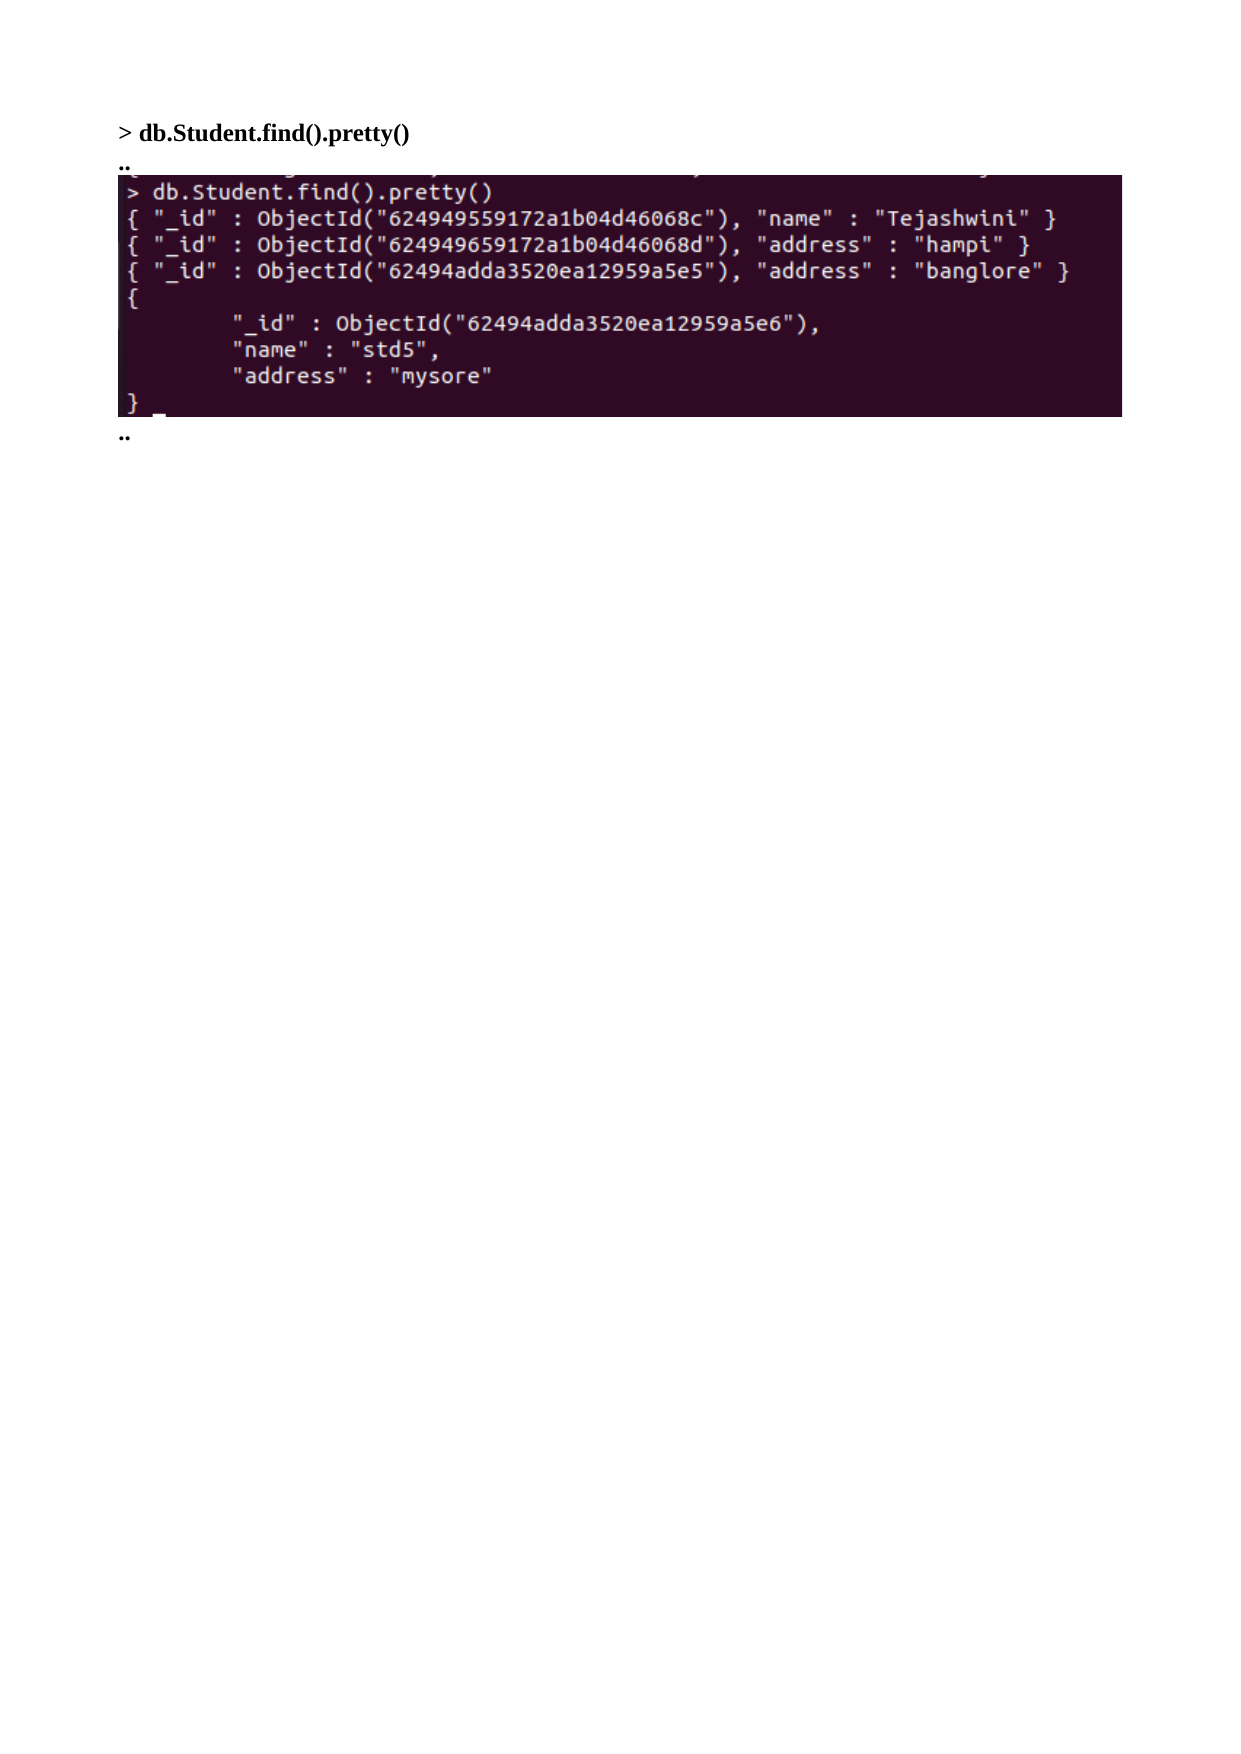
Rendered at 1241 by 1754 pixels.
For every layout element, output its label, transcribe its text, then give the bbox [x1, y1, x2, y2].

text > db.Student.find().pretty() [118, 118, 1122, 147]
text .. [118, 147, 1122, 175]
text .. [118, 417, 1122, 446]
picture [118, 175, 1123, 417]
